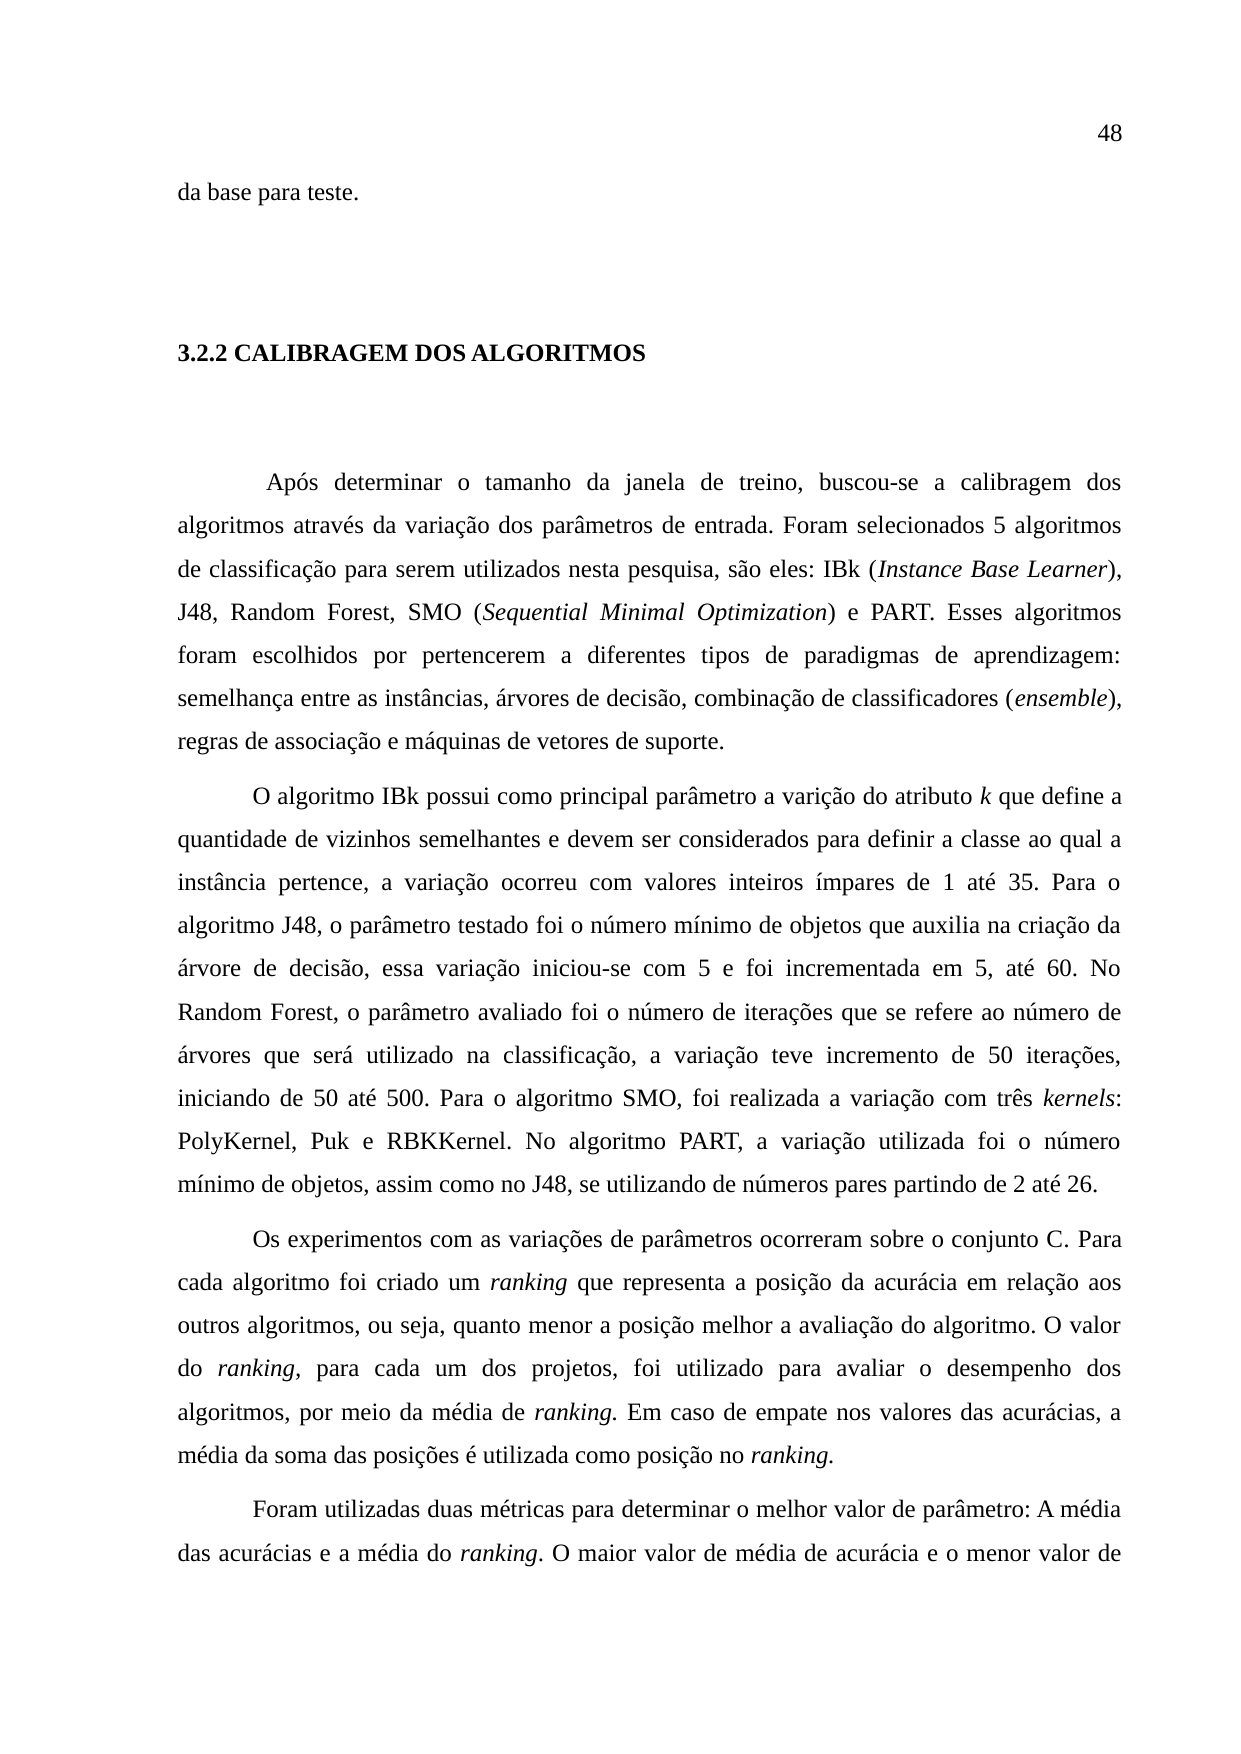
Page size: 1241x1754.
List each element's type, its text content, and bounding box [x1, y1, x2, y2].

text 3.2.2 Calibragem dos algoritmos [177, 338, 1122, 367]
text O algoritmo IBk possui como principal parâmetro a varição do atributo k que define a quantidade de vizinhos semelhantes e devem ser considerados para definir a classe ao qual a instância pertence, a variação ocorreu com valores inteiros ímpares de 1 até 35. Para o algoritmo J48, o parâmetro testado foi o número mínimo de objetos que auxilia na criação da árvore de decisão, essa variação iniciou-se com 5 e foi incrementada em 5, até 60. No Random Forest, o parâmetro avaliado foi o número de iterações que se refere ao número de árvores que será utilizado na classificação, a variação teve incremento de 50 iterações, iniciando de 50 até 500. Para o algoritmo SMO, foi realizada a variação com três kernels: PolyKernel, Puk e RBKKernel. No algoritmo PART, a variação utilizada foi o número mínimo de objetos, assim como no J48, se utilizando de números pares partindo de 2 até 26. [177, 781, 1122, 1198]
text Após determinar o tamanho da janela de treino, buscou-se a calibragem dos algoritmos através da variação dos parâmetros de entrada. Foram selecionados 5 algoritmos de classificação para serem utilizados nesta pesquisa, são eles: IBk (Instance Base Learner), J48, Random Forest, SMO (Sequential Minimal Optimization) e PART. Esses algoritmos foram escolhidos por pertencerem a diferentes tipos de paradigmas de aprendizagem: semelhança entre as instâncias, árvores de decisão, combinação de classificadores (ensemble), regras de associação e máquinas de vetores de suporte. [177, 467, 1122, 755]
text da base para teste. [177, 177, 1122, 206]
text Foram utilizadas duas métricas para determinar o melhor valor de parâmetro: A média das acurácias e a média do ranking. O maior valor de média de acurácia e o menor valor de [177, 1494, 1122, 1566]
text Os experimentos com as variações de parâmetros ocorreram sobre o conjunto C. Para cada algoritmo foi criado um ranking que representa a posição da acurácia em relação aos outros algoritmos, ou seja, quanto menor a posição melhor a avaliação do algoritmo. O valor do ranking, para cada um dos projetos, foi utilizado para avaliar o desempenho dos algoritmos, por meio da média de ranking. Em caso de empate nos valores das acurácias, a média da soma das posições é utilizada como posição no ranking. [177, 1224, 1122, 1468]
